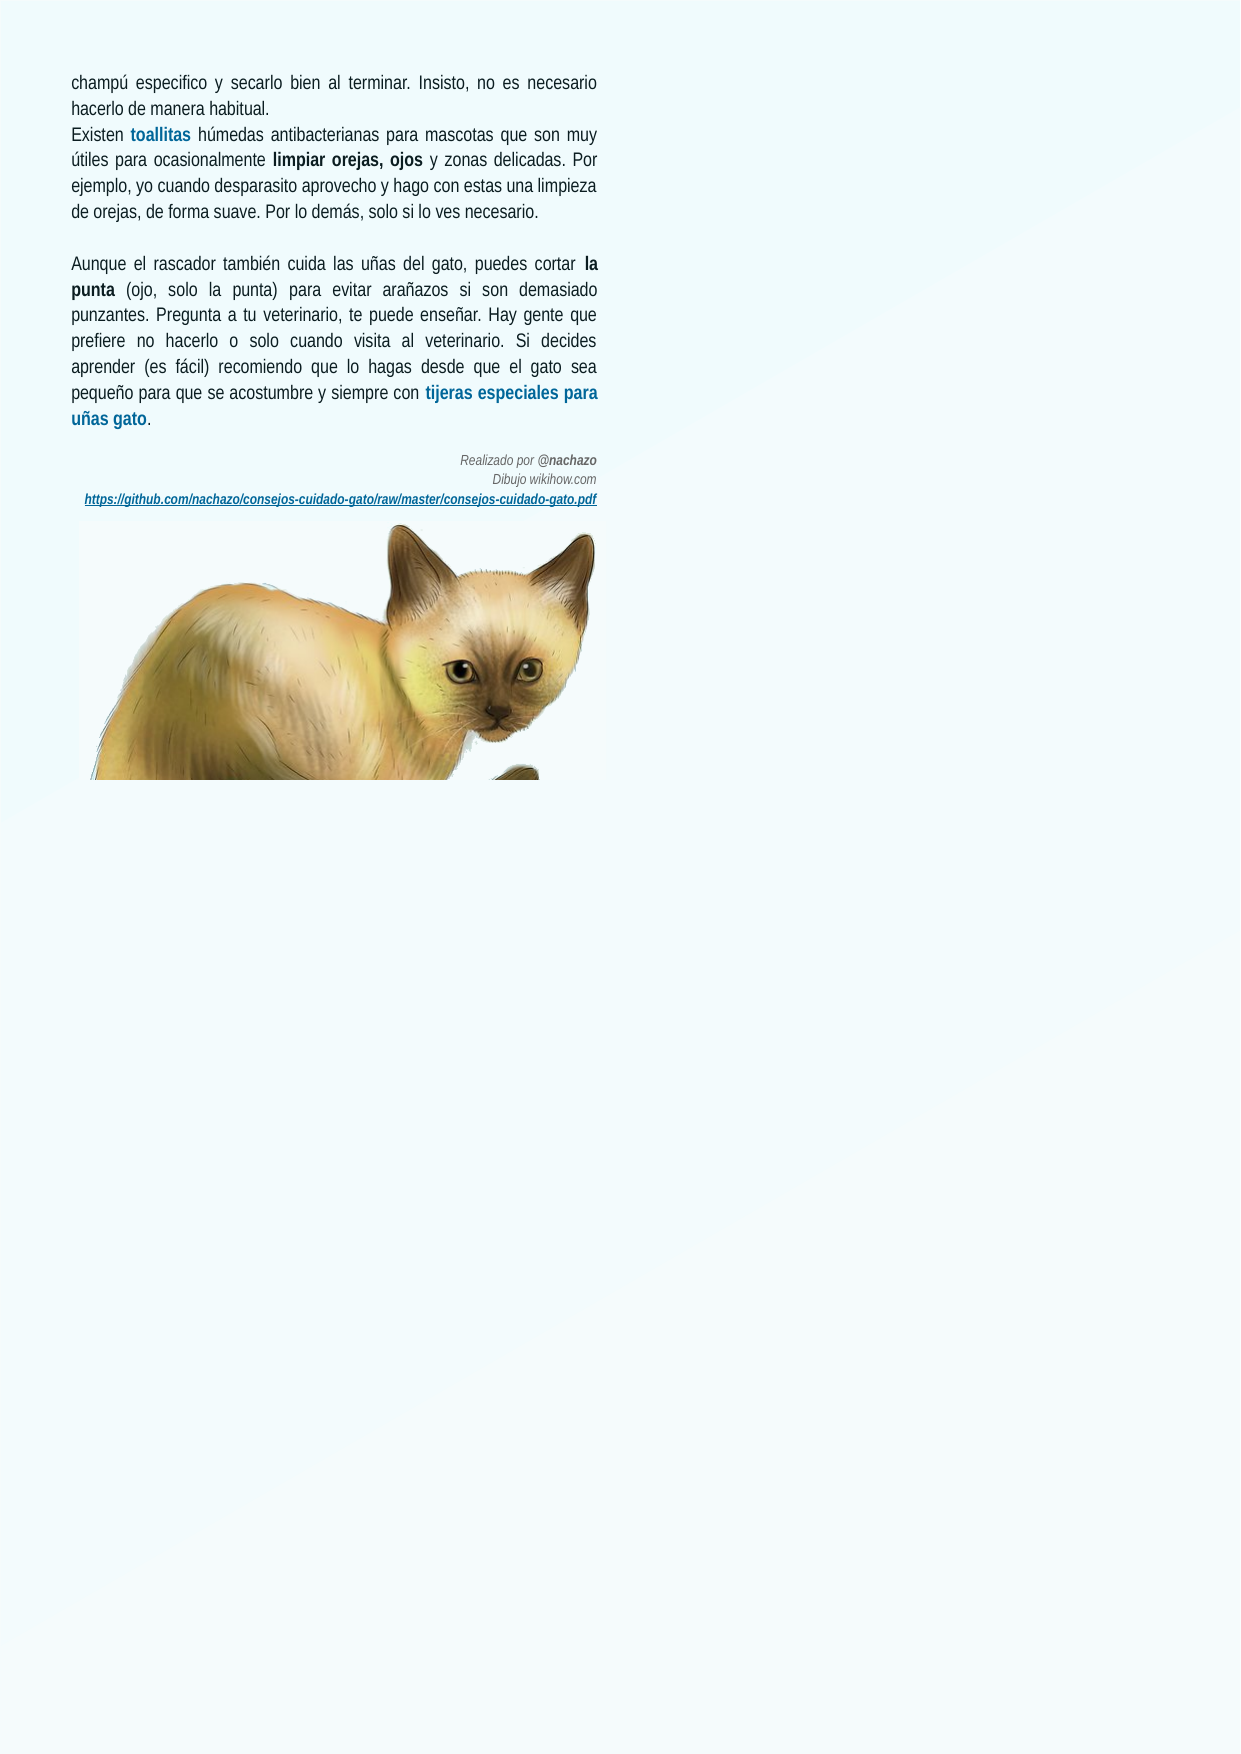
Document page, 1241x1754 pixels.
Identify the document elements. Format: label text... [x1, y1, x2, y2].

picture [79, 521, 607, 780]
text Existen toallitas húmedas antibacterianas para mascotas que son muy útiles para ocasionalmente limpiar orejas, ojos y zonas delicadas. Por ejemplo, yo cuando desparasito aprovecho y hago con estas una limpieza de orejas, de forma suave. Por lo demás, solo si lo ves necesario. [71, 123, 598, 223]
text Dibujo wikihow.com [71, 471, 598, 488]
text Realizado por @nachazo [71, 452, 598, 469]
text https://github.com/nachazo/consejos-cuidado-gato/raw/master/consejos-cuidado-gato.pdf [71, 490, 598, 507]
text Aunque el rascador también cuida las uñas del gato, puedes cortar la punta (ojo, solo la punta) para evitar arañazos si son demasiado punzantes. Pregunta a tu veterinario, te puede enseñar. Hay gente que prefiere no hacerlo o solo cuando visita al veterinario. Si decides aprender (es fácil) recomiendo que lo hagas desde que el gato sea pequeño para que se acostumbre y siempre con tijeras especiales para uñas gato. [71, 252, 598, 429]
text champú especifico y secarlo bien al terminar. Insisto, no es necesario hacerlo de manera habitual. [71, 71, 598, 119]
